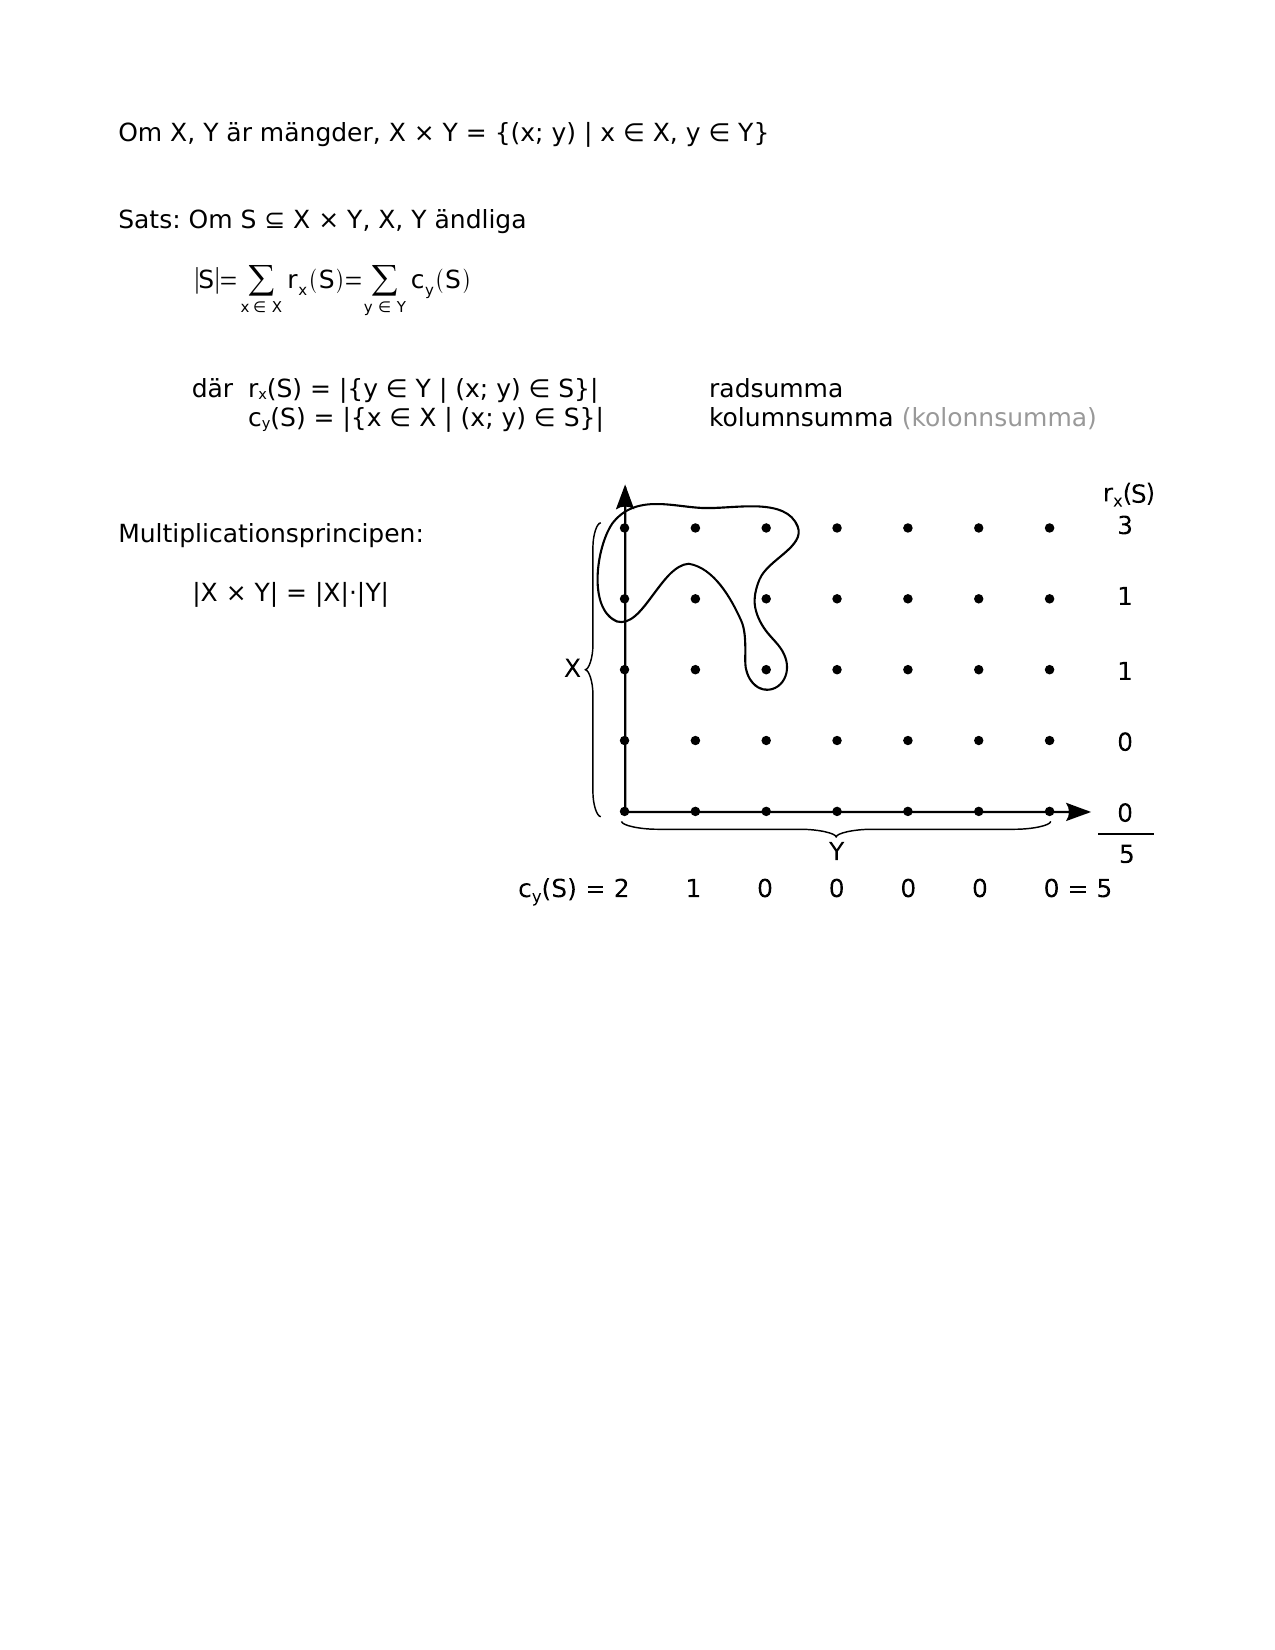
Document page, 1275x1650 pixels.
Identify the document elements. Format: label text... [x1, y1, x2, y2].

text |X × Y| = |X|⋅|Y| [118, 578, 592, 607]
text [599, 578, 624, 607]
text [627, 578, 664, 607]
text [756, 578, 1157, 607]
text [792, 520, 1157, 549]
text Sats: Om S ⊆ X × Y, X, Y ändliga [118, 206, 1157, 235]
text Om X, Y är mängder, X × Y = {(x; y) | x ∈ X, y ∈ Y} [118, 118, 1157, 147]
text Multiplicationsprincipen: [118, 520, 612, 549]
text [603, 520, 624, 549]
text [646, 578, 732, 607]
text cy(S) = |{x ∈ X | (x; y) ∈ S}| kolumnsumma (kolonnsumma) [118, 403, 1157, 432]
text där rx(S) = |{y ∈ Y | (x; y) ∈ S}| radsumma [118, 374, 1157, 403]
text [627, 520, 797, 549]
text [717, 578, 758, 607]
